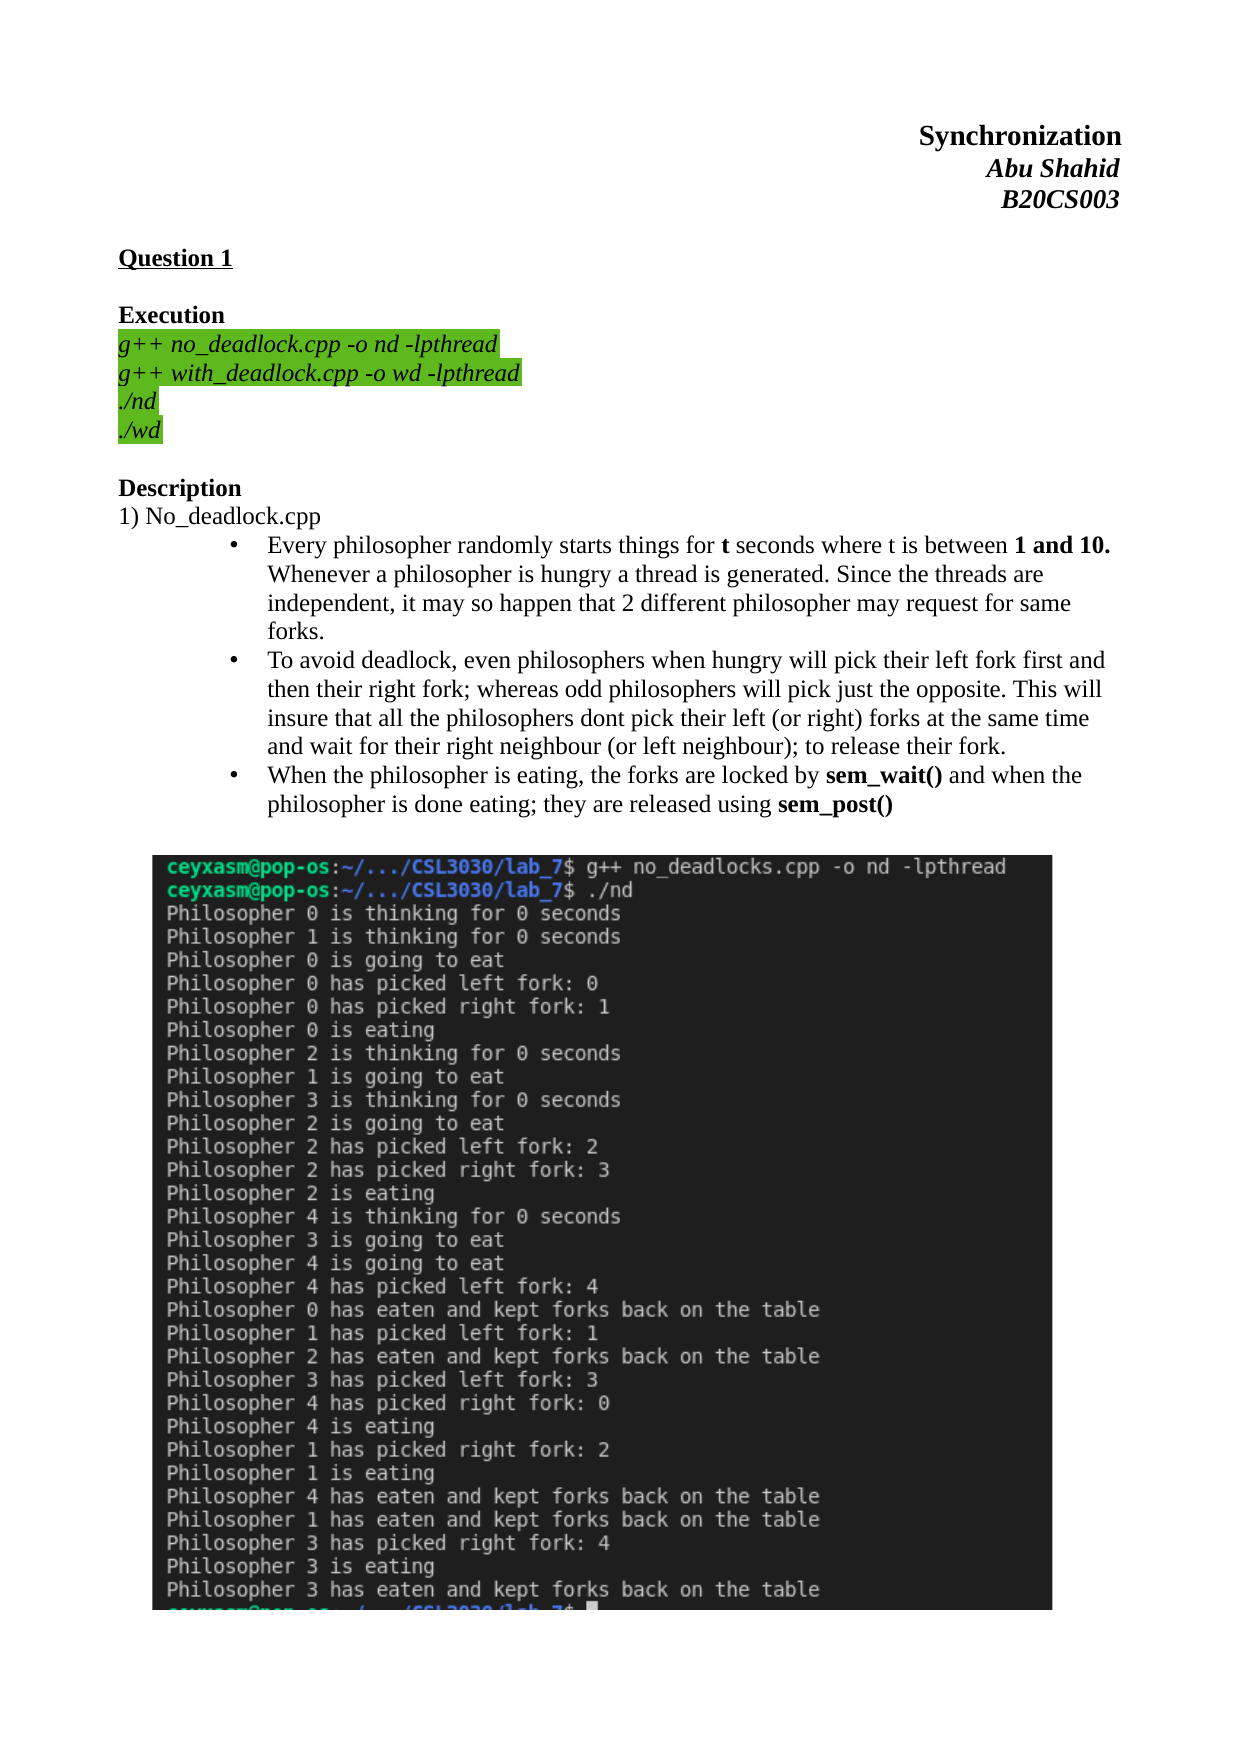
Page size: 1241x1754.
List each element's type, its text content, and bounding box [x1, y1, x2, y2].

picture [152, 855, 1053, 1610]
text B20CS003 [118, 183, 1122, 214]
text Question 1 [118, 243, 1122, 271]
text ./nd [118, 386, 1122, 415]
text g++ with_deadlock.cpp -o wd -lpthread [118, 358, 1122, 386]
text Abu Shahid [118, 152, 1122, 183]
text 1) No_deadlock.cpp [118, 501, 1122, 530]
text Synchronization [118, 118, 1122, 152]
text Description [118, 473, 1122, 501]
list When the philosopher is eating, the forks are locked by sem_wait() and when the philosopher is done eating; they are released using sem_post() [229, 760, 1122, 818]
text g++ no_deadlock.cpp -o nd -lpthread [118, 329, 1122, 358]
text ./wd [118, 415, 1122, 444]
list Every philosopher randomly starts things for t seconds where t is between 1 and 10. Whenever a philosopher is hungry a thread is generated. Since the threads are independent, it may so happen that 2 different philosopher may request for same forks. [229, 530, 1122, 645]
list To avoid deadlock, even philosophers when hungry will pick their left fork first and then their right fork; whereas odd philosophers will pick just the opposite. This will insure that all the philosophers dont pick their left (or right) forks at the same time and wait for their right neighbour (or left neighbour); to release their fork. [229, 645, 1122, 760]
text Execution [118, 300, 1122, 329]
